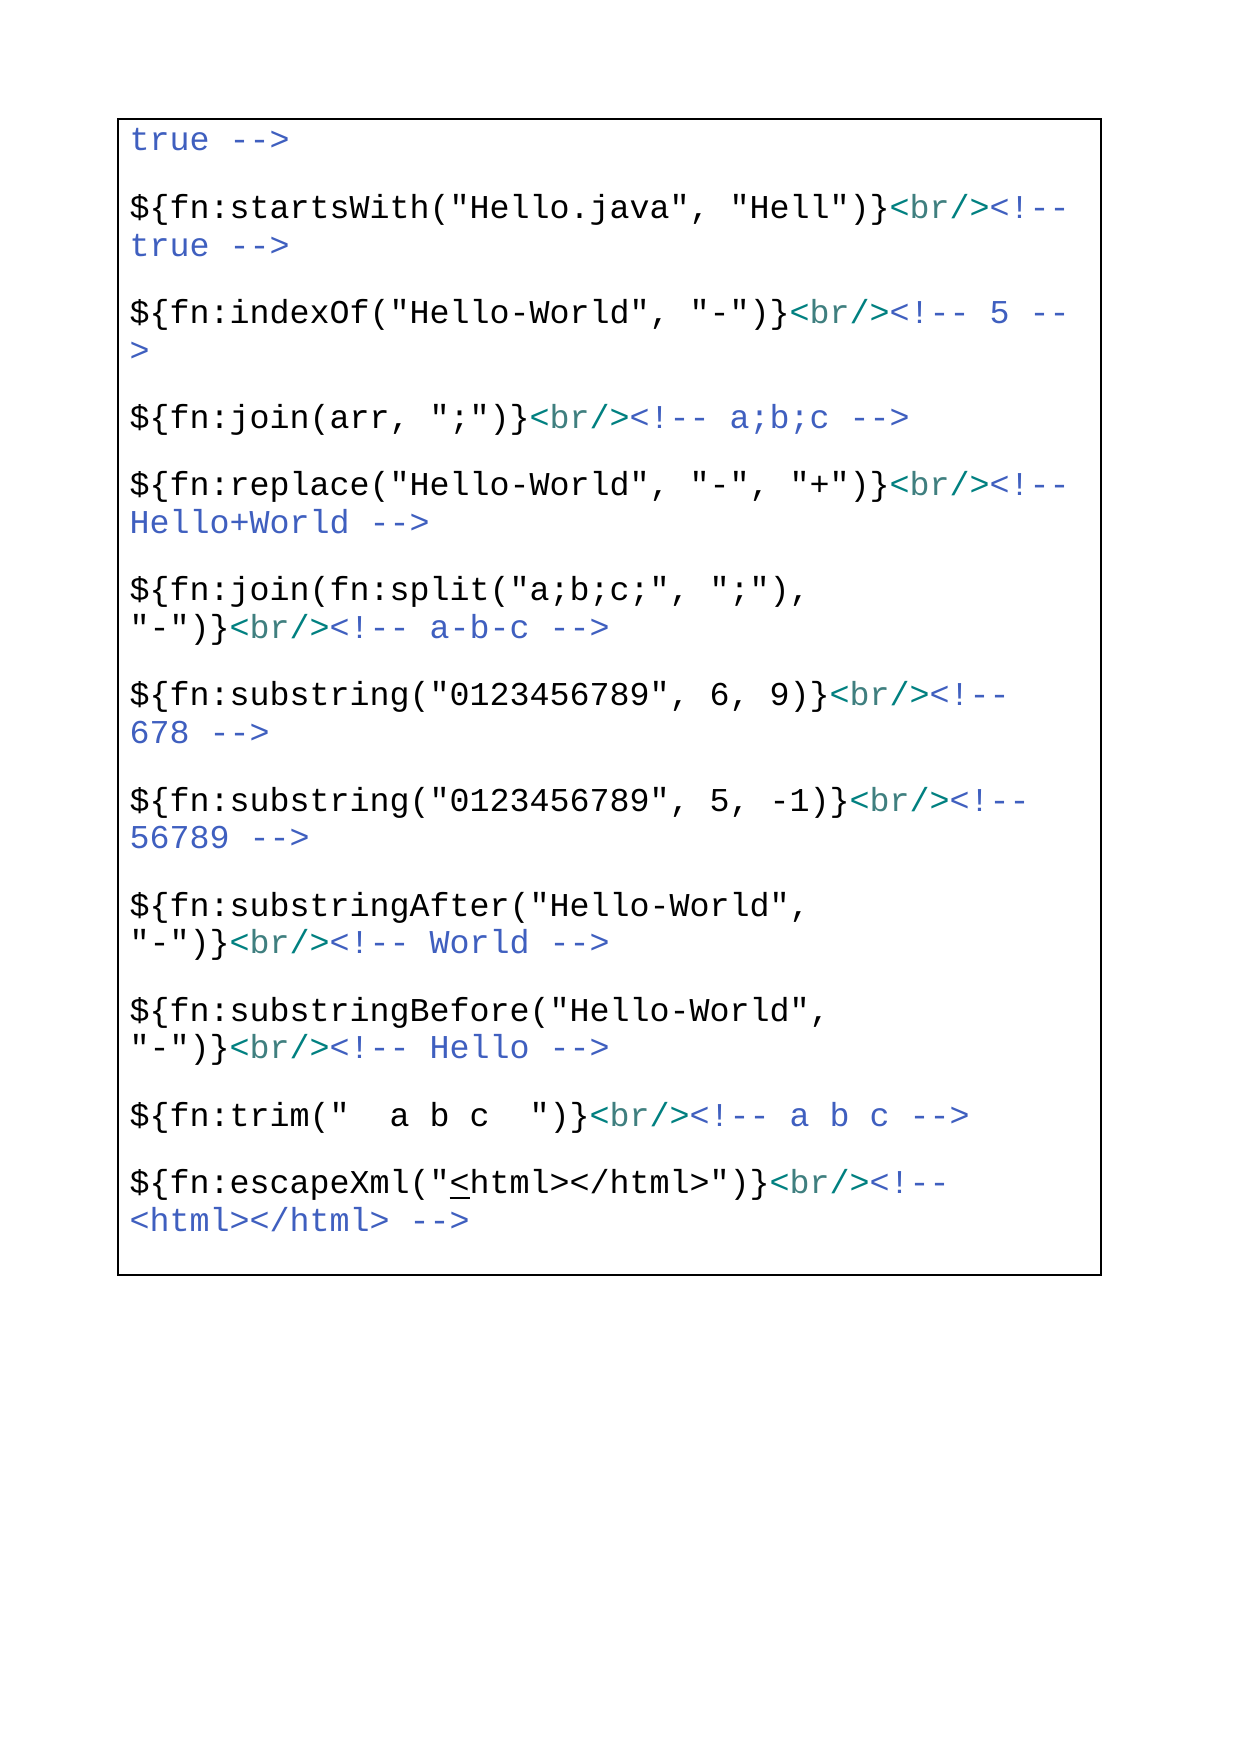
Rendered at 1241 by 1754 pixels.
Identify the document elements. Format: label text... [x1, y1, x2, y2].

table_header true --> ${fn:startsWith("Hello.java", "Hell")}<br/><!-- true --> ${fn:indexOf("Hello-World", "-")}<br/><!-- 5 --> ${fn:join(arr, ";")}<br/><!-- a;b;c --> ${fn:replace("Hello-World", "-", "+")}<br/><!-- Hello+World --> ${fn:join(fn:split("a;b;c;", ";"), "-")}<br/><!-- a-b-c --> ${fn:substring("0123456789", 6, 9)}<br/><!-- 678 --> ${fn:substring("0123456789", 5, -1)}<br/><!-- 56789 --> ${fn:substringAfter("Hello-World", "-")}<br/><!-- World --> ${fn:substringBefore("Hello-World", "-")}<br/><!-- Hello --> ${fn:trim(" a b c ")}<br/><!-- a b c --> ${fn:escapeXml("<html></html>")}<br/><!-- <html></html> --> [119, 120, 1100, 1274]
